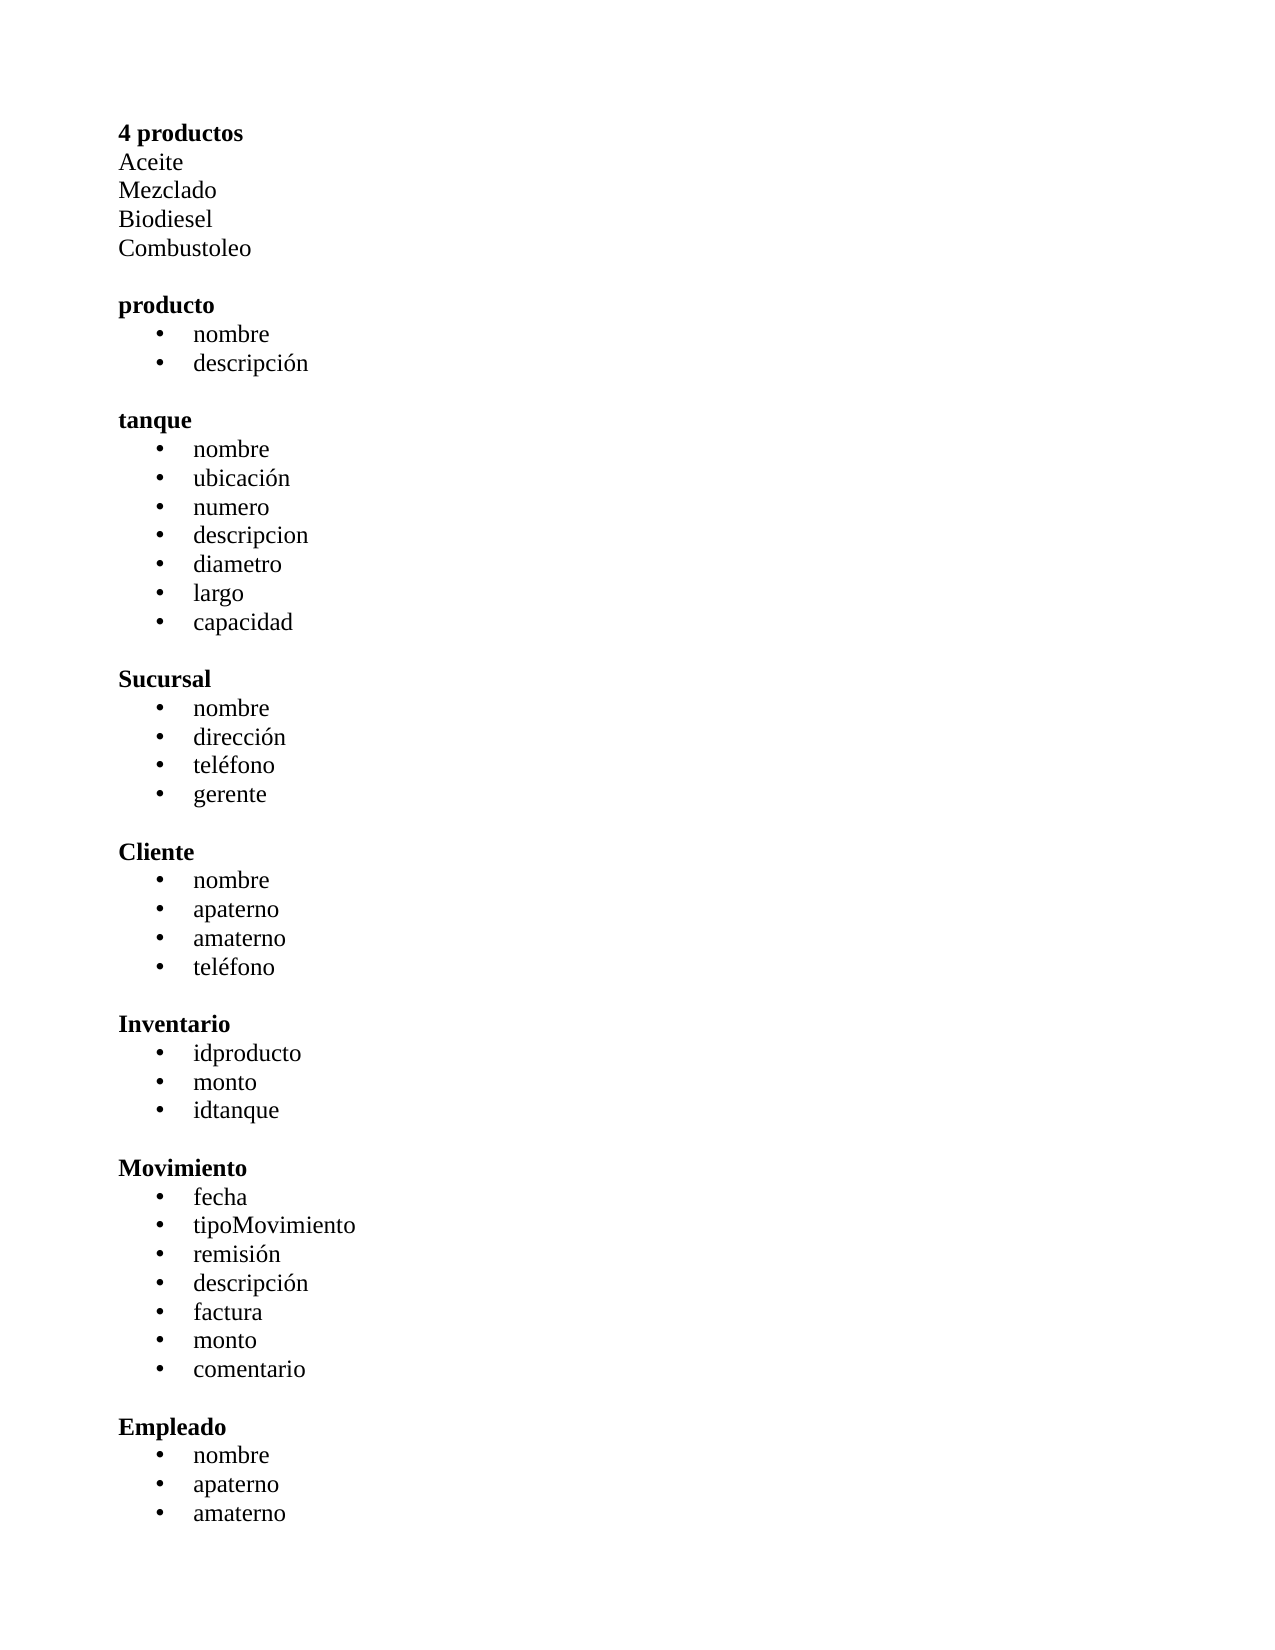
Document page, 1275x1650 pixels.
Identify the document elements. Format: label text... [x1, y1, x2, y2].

list teléfono [156, 751, 1157, 779]
list teléfono [156, 952, 1157, 981]
text Movimiento [118, 1153, 1157, 1182]
list nombre [156, 319, 1157, 348]
text Biodiesel [118, 204, 1157, 233]
text producto [118, 291, 1157, 319]
list descripción [156, 1268, 1157, 1297]
list gerente [156, 779, 1157, 808]
text Aceite [118, 147, 1157, 176]
list ubicación [156, 463, 1157, 492]
list capacidad [156, 607, 1157, 636]
list comentario [156, 1354, 1157, 1383]
text Combustoleo [118, 233, 1157, 262]
list descripción [156, 348, 1157, 377]
list diametro [156, 549, 1157, 578]
list remisión [156, 1239, 1157, 1268]
text Sucursal [118, 664, 1157, 693]
list nombre [156, 866, 1157, 894]
list nombre [156, 1441, 1157, 1469]
text Inventario [118, 1009, 1157, 1038]
list fecha [156, 1182, 1157, 1211]
list descripcion [156, 521, 1157, 549]
list apaterno [156, 894, 1157, 923]
text tanque [118, 406, 1157, 434]
list largo [156, 578, 1157, 607]
list dirección [156, 722, 1157, 751]
list idproducto [156, 1038, 1157, 1067]
list monto [156, 1067, 1157, 1096]
list idtanque [156, 1096, 1157, 1124]
text 4 productos [118, 118, 1157, 147]
list amaterno [156, 1498, 1157, 1527]
list nombre [156, 434, 1157, 463]
list monto [156, 1326, 1157, 1354]
text Mezclado [118, 176, 1157, 204]
text Cliente [118, 837, 1157, 866]
text Empleado [118, 1412, 1157, 1441]
list numero [156, 492, 1157, 521]
list nombre [156, 693, 1157, 722]
list amaterno [156, 923, 1157, 952]
list factura [156, 1297, 1157, 1326]
list apaterno [156, 1469, 1157, 1498]
list tipoMovimiento [156, 1211, 1157, 1239]
